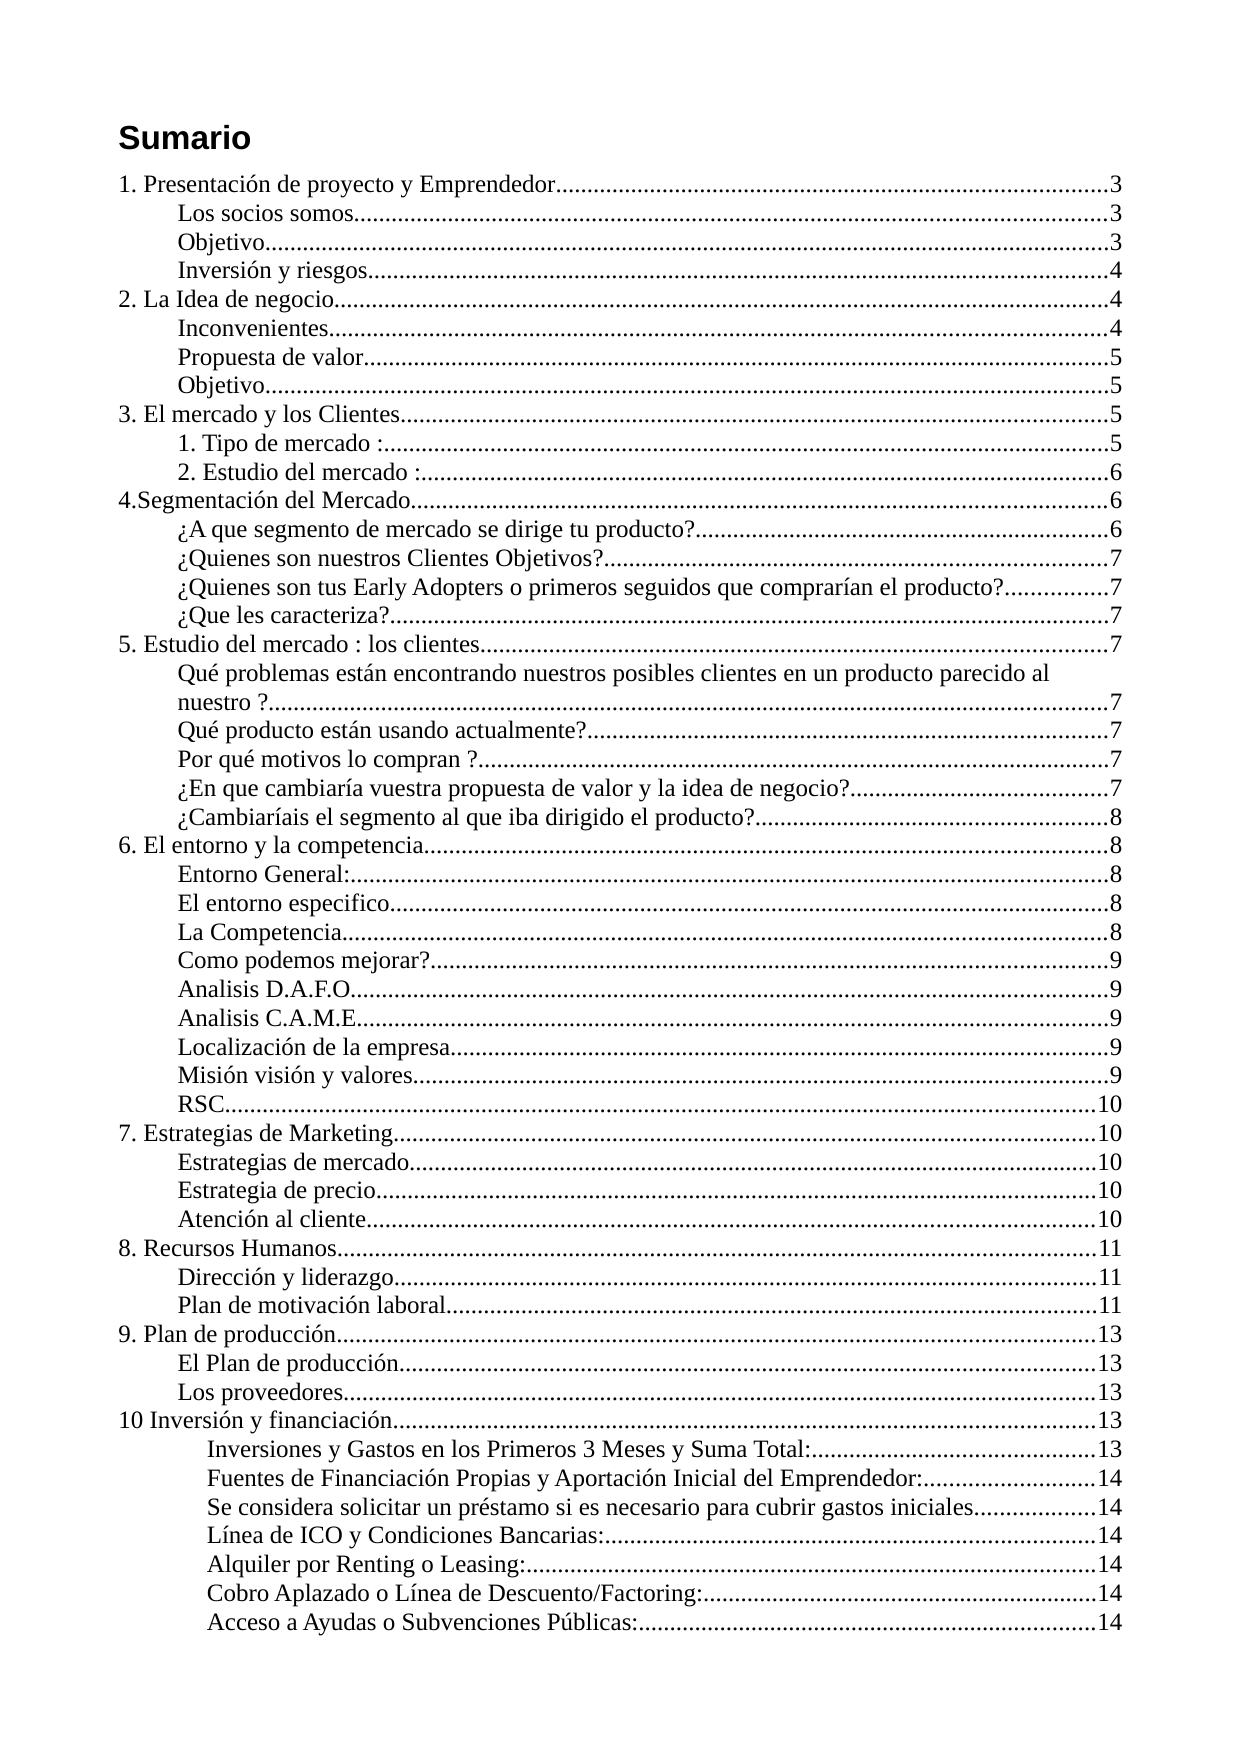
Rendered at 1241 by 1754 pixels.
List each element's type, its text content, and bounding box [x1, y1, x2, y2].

text 10 Inversión y financiación 13 [118, 1405, 1122, 1434]
text ¿Quienes son tus Early Adopters o primeros seguidos que comprarían el producto? 7 [177, 572, 1122, 600]
text Línea de ICO y Condiciones Bancarias: 14 [207, 1520, 1122, 1549]
text La Competencia. 8 [177, 917, 1122, 945]
text 2. La Idea de negocio 4 [118, 284, 1122, 313]
text Plan de motivación laboral 11 [177, 1290, 1122, 1319]
text Como podemos mejorar? 9 [177, 945, 1122, 974]
text Analisis D.A.F.O 9 [177, 974, 1122, 1003]
text 5. Estudio del mercado : los clientes 7 [118, 629, 1122, 658]
text Propuesta de valor 5 [177, 342, 1122, 370]
text ¿Quienes son nuestros Clientes Objetivos? 7 [177, 543, 1122, 572]
text Inversiones y Gastos en los Primeros 3 Meses y Suma Total: 13 [207, 1434, 1122, 1463]
text ¿En que cambiaría vuestra propuesta de valor y la idea de negocio? 7 [177, 773, 1122, 802]
text Localización de la empresa 9 [177, 1032, 1122, 1060]
text Qué producto están usando actualmente? 7 [177, 715, 1122, 744]
text Analisis C.A.M.E 9 [177, 1003, 1122, 1032]
text RSC 10 [177, 1089, 1122, 1118]
text Cobro Aplazado o Línea de Descuento/Factoring: 14 [207, 1578, 1122, 1607]
text 1. Presentación de proyecto y Emprendedor 3 [118, 169, 1122, 198]
text Por qué motivos lo compran ? 7 [177, 744, 1122, 773]
text El Plan de producción 13 [177, 1348, 1122, 1377]
text Fuentes de Financiación Propias y Aportación Inicial del Emprendedor: 14 [207, 1463, 1122, 1492]
text 4.Segmentación del Mercado 6 [118, 485, 1122, 514]
text Se considera solicitar un préstamo si es necesario para cubrir gastos iniciales. 14 [207, 1492, 1122, 1520]
text Inconvenientes 4 [177, 313, 1122, 342]
text 7. Estrategias de Marketing 10 [118, 1118, 1122, 1147]
text Alquiler por Renting o Leasing: 14 [207, 1549, 1122, 1578]
text 6. El entorno y la competencia 8 [118, 830, 1122, 859]
text 8. Recursos Humanos 11 [118, 1233, 1122, 1262]
text Dirección y liderazgo 11 [177, 1262, 1122, 1290]
subtitle Sumario [118, 118, 1122, 157]
text ¿Cambiaríais el segmento al que iba dirigido el producto? 8 [177, 802, 1122, 830]
text Qué problemas están encontrando nuestros posibles clientes en un producto parecido al nuestro ? 7 [177, 658, 1122, 715]
text Entorno General: 8 [177, 859, 1122, 888]
text Objetivo 3 [177, 227, 1122, 255]
text 9. Plan de producción 13 [118, 1319, 1122, 1348]
text Objetivo 5 [177, 370, 1122, 399]
text ¿A que segmento de mercado se dirige tu producto? 6 [177, 514, 1122, 543]
text Estrategia de precio 10 [177, 1175, 1122, 1204]
text 2. Estudio del mercado : 6 [177, 457, 1122, 485]
text Misión visión y valores 9 [177, 1060, 1122, 1089]
text Estrategias de mercado 10 [177, 1147, 1122, 1175]
text El entorno especifico 8 [177, 888, 1122, 917]
text Los proveedores 13 [177, 1377, 1122, 1405]
text 1. Tipo de mercado : 5 [177, 428, 1122, 457]
text ¿Que les caracteriza? 7 [177, 600, 1122, 629]
text Inversión y riesgos 4 [177, 255, 1122, 284]
text Atención al cliente 10 [177, 1204, 1122, 1233]
text Los socios somos 3 [177, 198, 1122, 227]
text Acceso a Ayudas o Subvenciones Públicas: 14 [207, 1607, 1122, 1635]
text 3. El mercado y los Clientes 5 [118, 399, 1122, 428]
